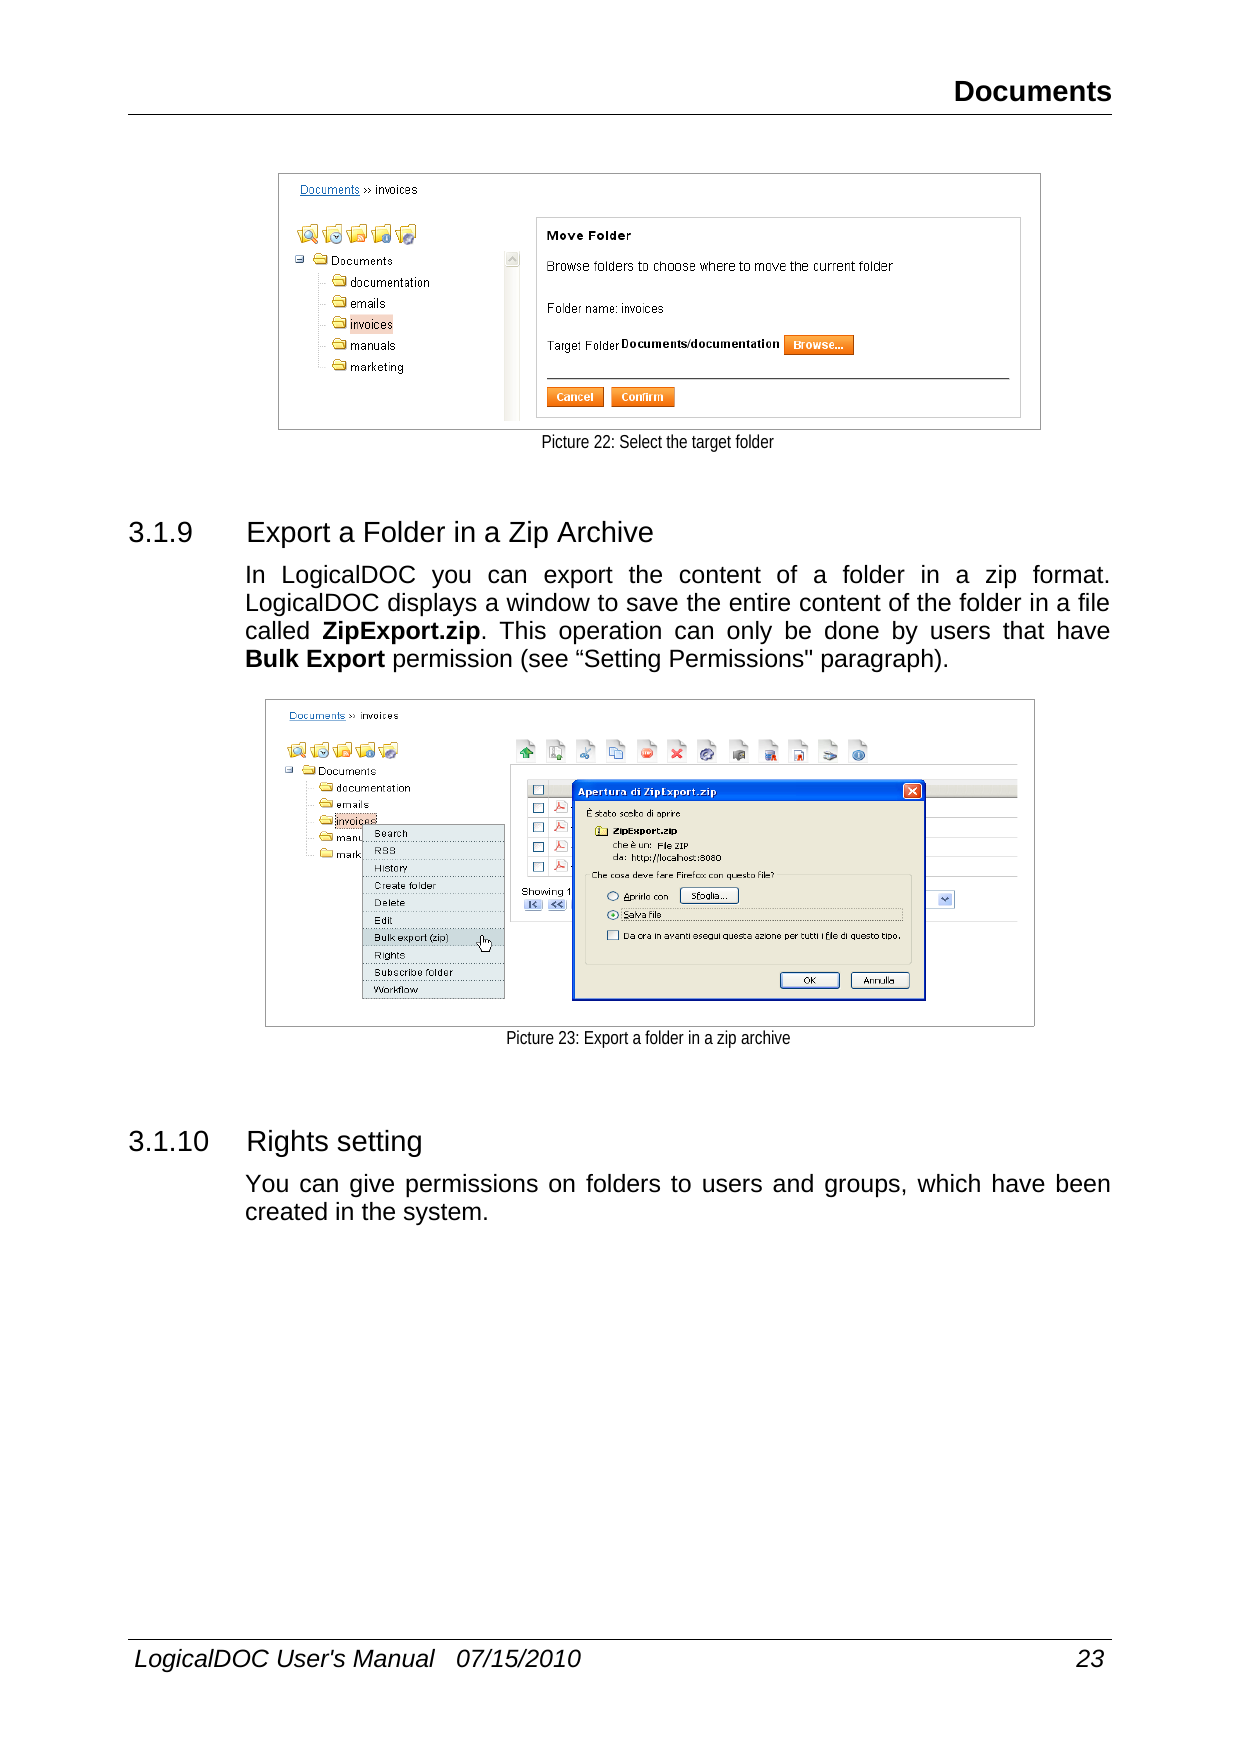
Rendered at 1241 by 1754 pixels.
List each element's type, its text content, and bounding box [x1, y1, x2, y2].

text In LogicalDOC you can export the content of a folder in a zip format. LogicalDOC displays a window to save the entire content of the folder in a file called ZipExport.zip. This operation can only be done by users that have Bulk Export permission (see “Setting Permissions" paragraph). [245, 561, 1112, 673]
picture [282, 708, 1018, 1017]
text Picture 23: Export a folder in a zip archive [265, 1027, 1031, 1047]
subtitle Export a Folder in a Zip Archive [128, 516, 1112, 548]
subtitle Rights setting [128, 1124, 1112, 1157]
text Picture 22: Select the target folder [278, 430, 1037, 452]
text You can give permissions on folders to users and groups, which have been created in the system. [245, 1169, 1112, 1225]
